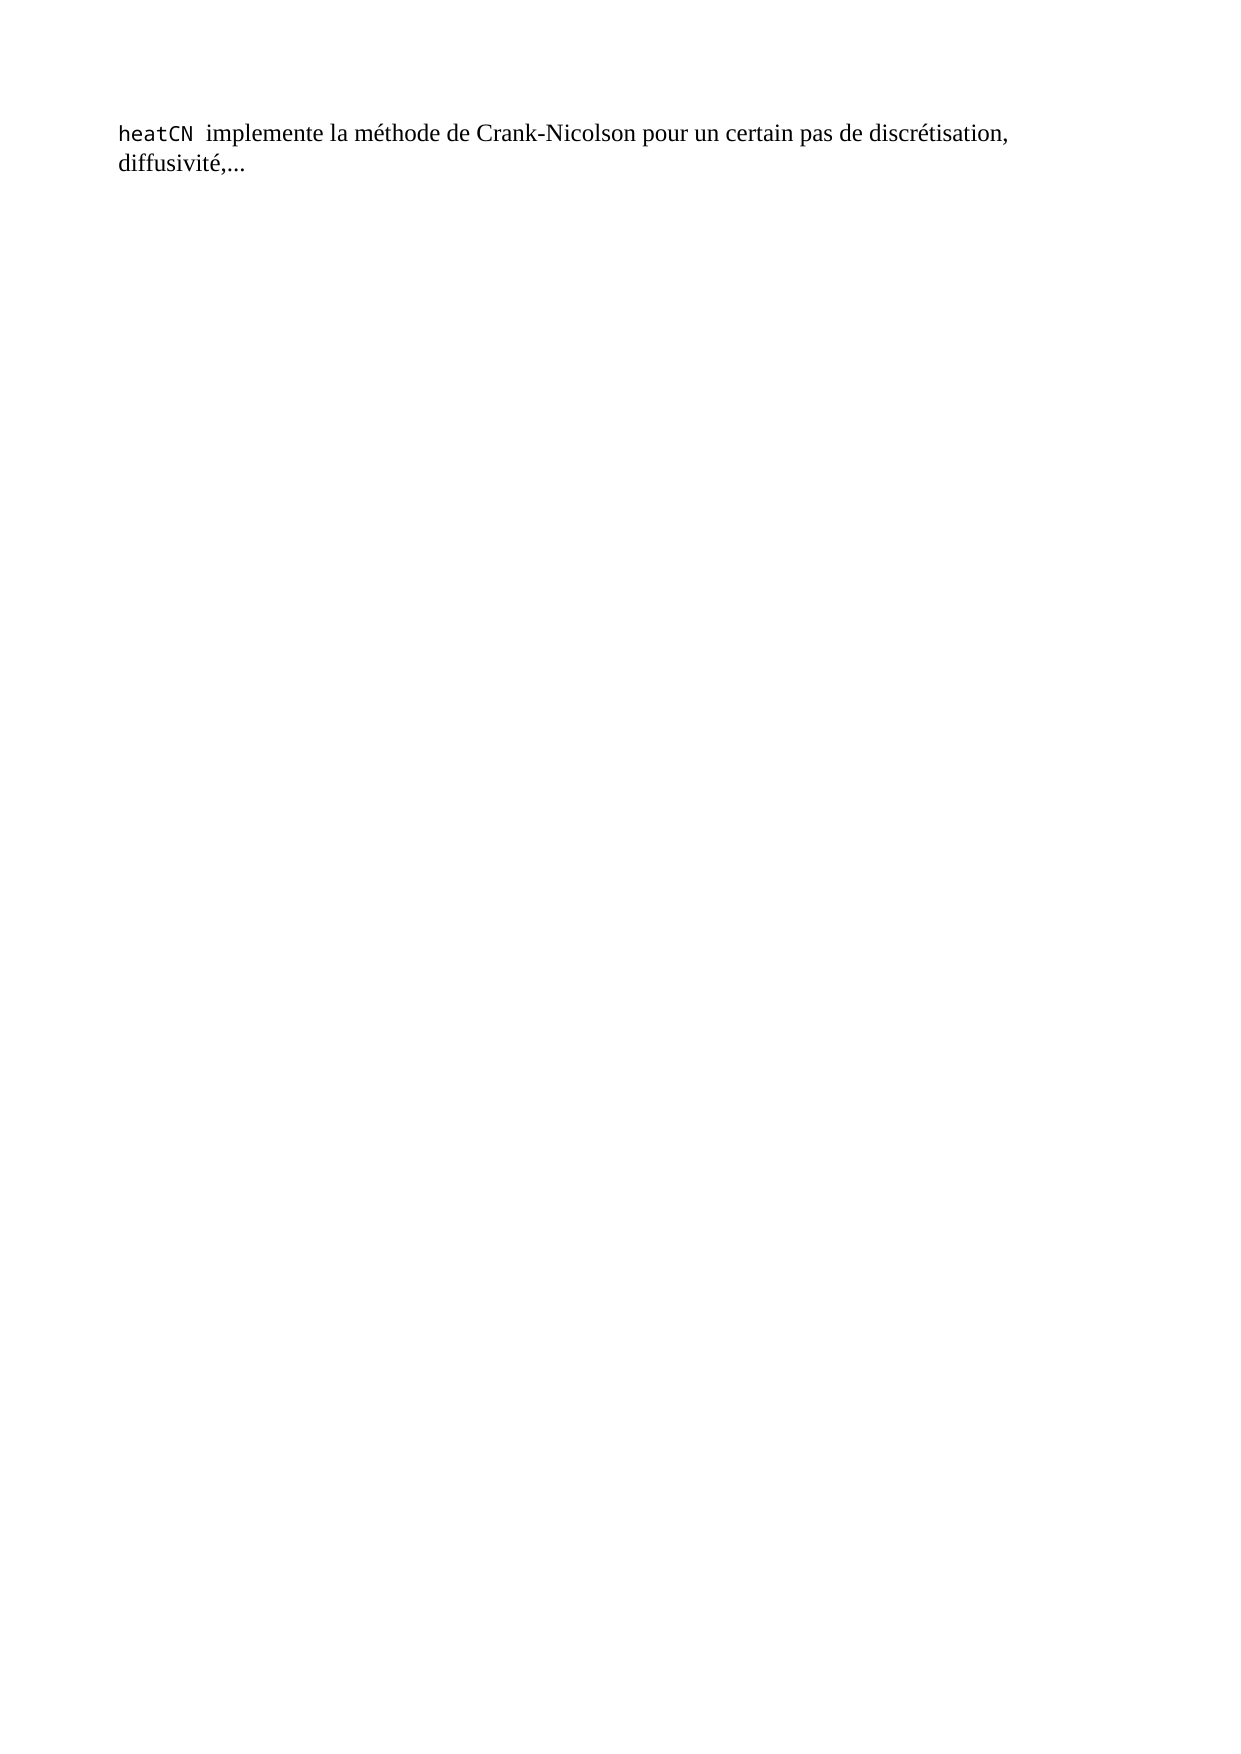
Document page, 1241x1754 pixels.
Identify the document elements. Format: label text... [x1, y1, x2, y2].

text heatCN implemente la méthode de Crank-Nicolson pour un certain pas de discrétisation, diffusivité,... [118, 118, 1122, 176]
